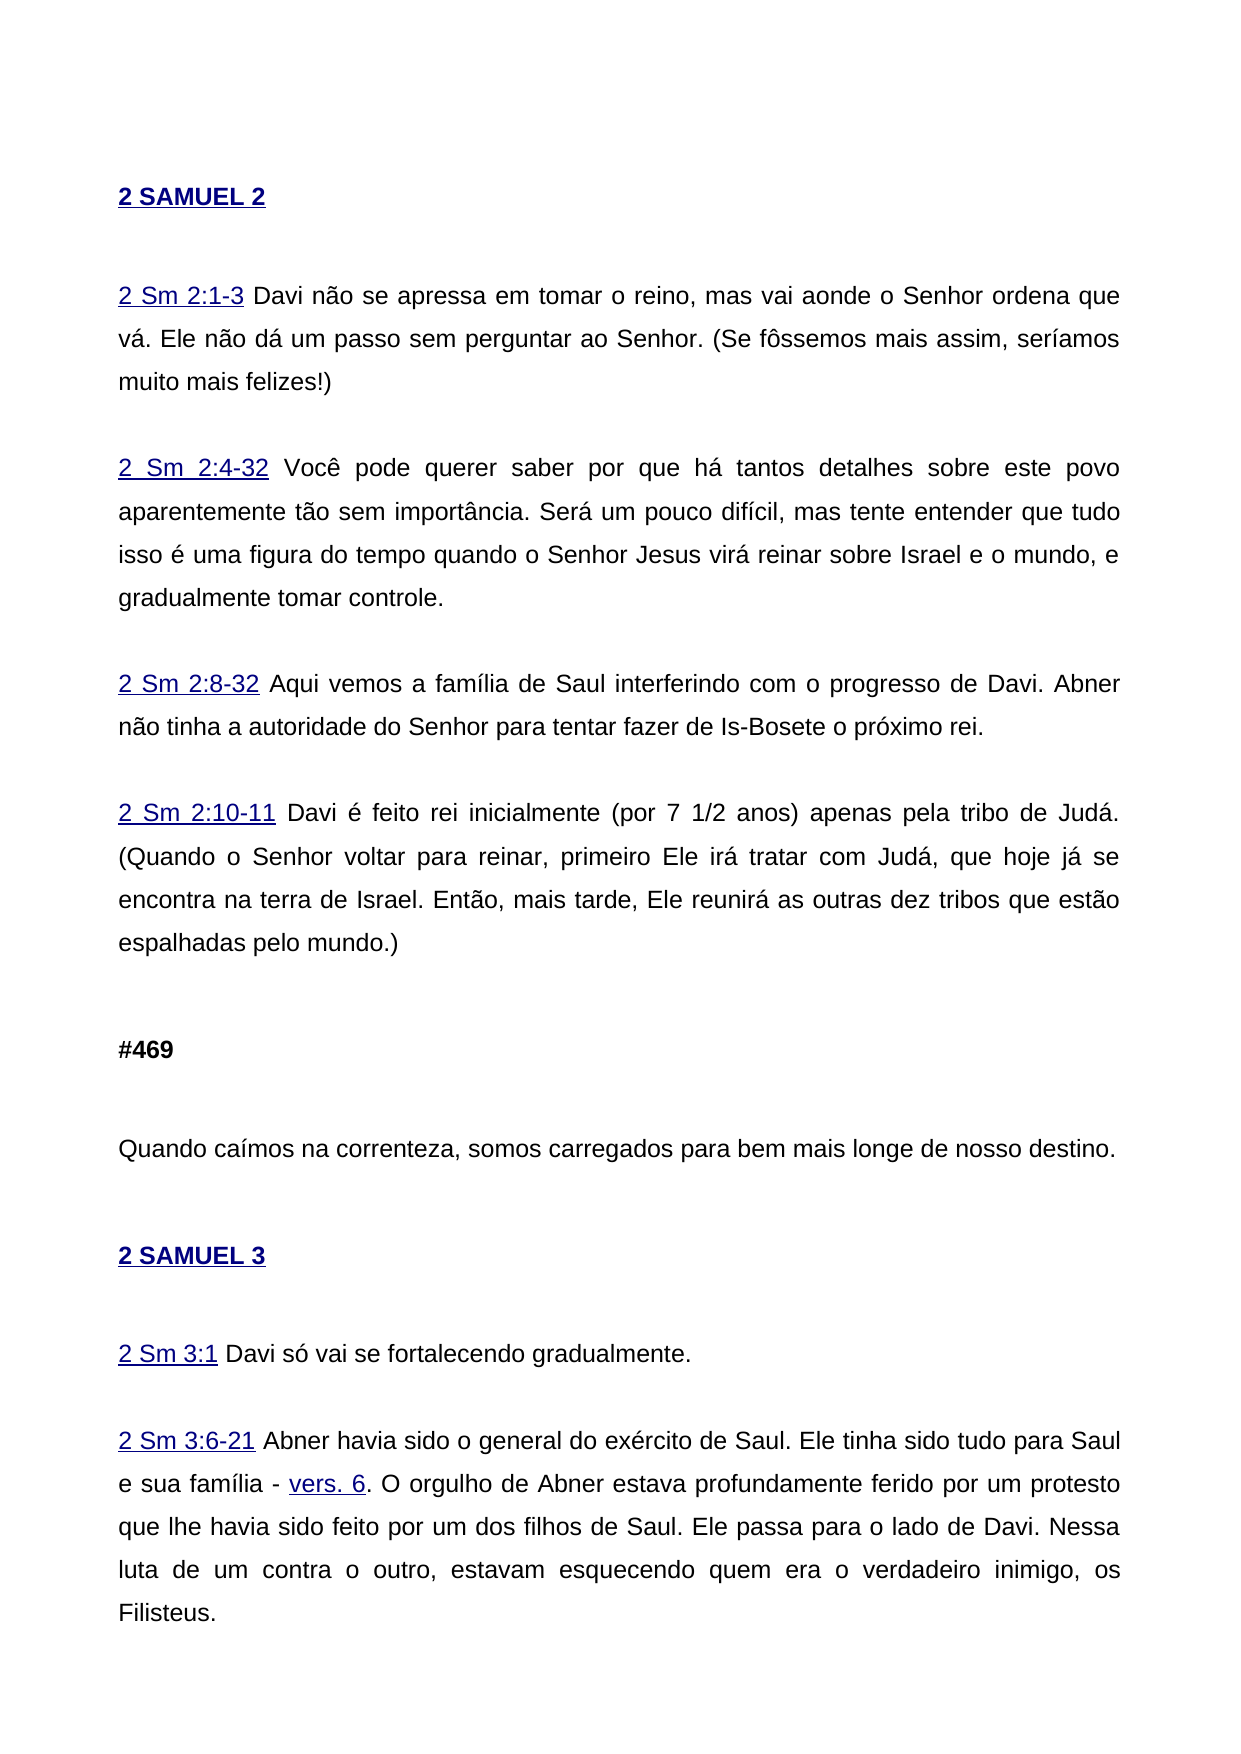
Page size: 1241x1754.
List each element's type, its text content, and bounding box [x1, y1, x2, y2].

text 2 Sm 2:1-3 Davi não se apressa em tomar o reino, mas vai aonde o Senhor ordena que vá. Ele não dá um passo sem perguntar ao Senhor. (Se fôssemos mais assim, seríamos muito mais felizes!) [118, 281, 1122, 396]
text 2 Sm 3:1 Davi só vai se fortalecendo gradualmente. [118, 1339, 1122, 1368]
text Quando caímos na correnteza, somos carregados para bem mais longe de nosso destino. [118, 1133, 1122, 1162]
text 2 Sm 3:6-21 Abner havia sido o general do exército de Saul. Ele tinha sido tudo para Saul e sua família - vers. 6. O orgulho de Abner estava profundamente ferido por um protesto que lhe havia sido feito por um dos filhos de Saul. Ele passa para o lado de Davi. Nessa luta de um contra o outro, estavam esquecendo quem era o verdadeiro inimigo, os Filisteus. [118, 1426, 1122, 1627]
subtitle 2 SAMUEL 3 [118, 1241, 1122, 1269]
subtitle #469 [118, 1035, 1122, 1063]
subtitle 2 SAMUEL 2 [118, 182, 1122, 211]
text 2 Sm 2:10-11 Davi é feito rei inicialmente (por 7 1/2 anos) apenas pela tribo de Judá. (Quando o Senhor voltar para reinar, primeiro Ele irá tratar com Judá, que hoje já se encontra na terra de Israel. Então, mais tarde, Ele reunirá as outras dez tribos que estão espalhadas pelo mundo.) [118, 798, 1122, 956]
text 2 Sm 2:8-32 Aqui vemos a família de Saul interferindo com o progresso de Davi. Abner não tinha a autoridade do Senhor para tentar fazer de Is-Bosete o próximo rei. [118, 669, 1122, 741]
text 2 Sm 2:4-32 Você pode querer saber por que há tantos detalhes sobre este povo aparentemente tão sem importância. Será um pouco difícil, mas tente entender que tudo isso é uma figura do tempo quando o Senhor Jesus virá reinar sobre Israel e o mundo, e gradualmente tomar controle. [118, 453, 1122, 611]
